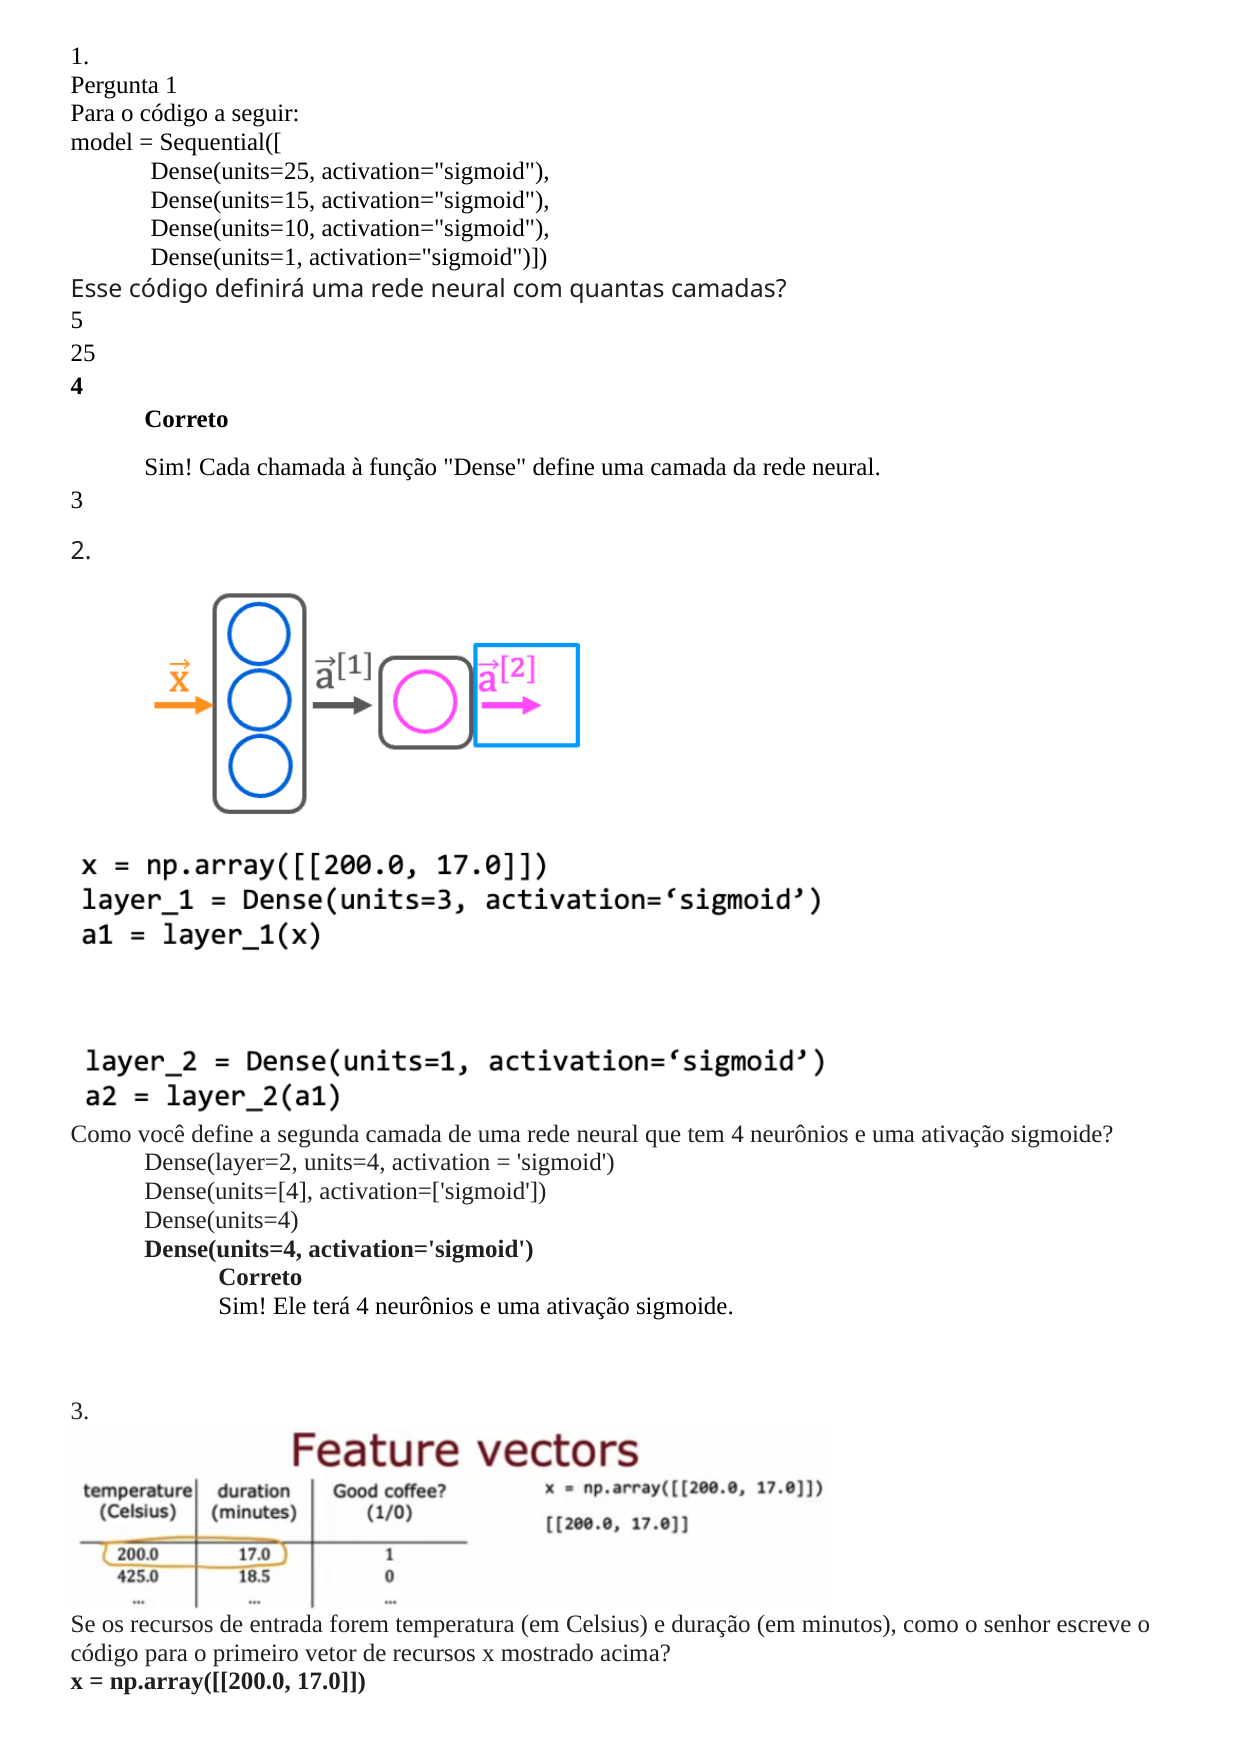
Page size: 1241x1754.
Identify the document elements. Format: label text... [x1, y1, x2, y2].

text Correto [70, 1262, 1199, 1291]
text Dense(units=10, activation="sigmoid"), [70, 213, 1199, 242]
text Dense(units=25, activation="sigmoid"), [70, 156, 1199, 185]
text 5 25 4 Correto [70, 305, 1199, 433]
text 2. [70, 532, 1199, 566]
text Dense(units=4) [70, 1205, 1199, 1234]
text 3. [70, 1396, 1199, 1425]
text Sim! Cada chamada à função "Dense" define uma camada da rede neural. 3 [70, 452, 1199, 513]
text model = Sequential([ [70, 127, 1199, 156]
text Dense(units=15, activation="sigmoid"), [70, 185, 1199, 213]
text Se os recursos de entrada forem temperatura (em Celsius) e duração (em minutos), como o senhor escreve o código para o primeiro vetor de recursos x mostrado acima? [70, 1609, 1199, 1666]
text Esse código definirá uma rede neural com quantas camadas? [70, 271, 1199, 305]
text Pergunta 1 [70, 70, 1199, 98]
text Como você define a segunda camada de uma rede neural que tem 4 neurônios e uma ativação sigmoide? [70, 1119, 1199, 1147]
text Dense(units=4, activation='sigmoid') [70, 1234, 1199, 1262]
text Dense(layer=2, units=4, activation = 'sigmoid') [70, 1147, 1199, 1176]
text 1. [70, 41, 1199, 70]
text Sim! Ele terá 4 neurônios e uma ativação sigmoide. [70, 1291, 1199, 1320]
text Dense(units=[4], activation=['sigmoid']) [70, 1176, 1199, 1205]
text x = np.array([[200.0, 17.0]]) [70, 1666, 1199, 1695]
text Para o código a seguir: [70, 98, 1199, 127]
picture [70, 586, 825, 1119]
picture [70, 1425, 827, 1609]
text Dense(units=1, activation="sigmoid")]) [70, 242, 1199, 271]
